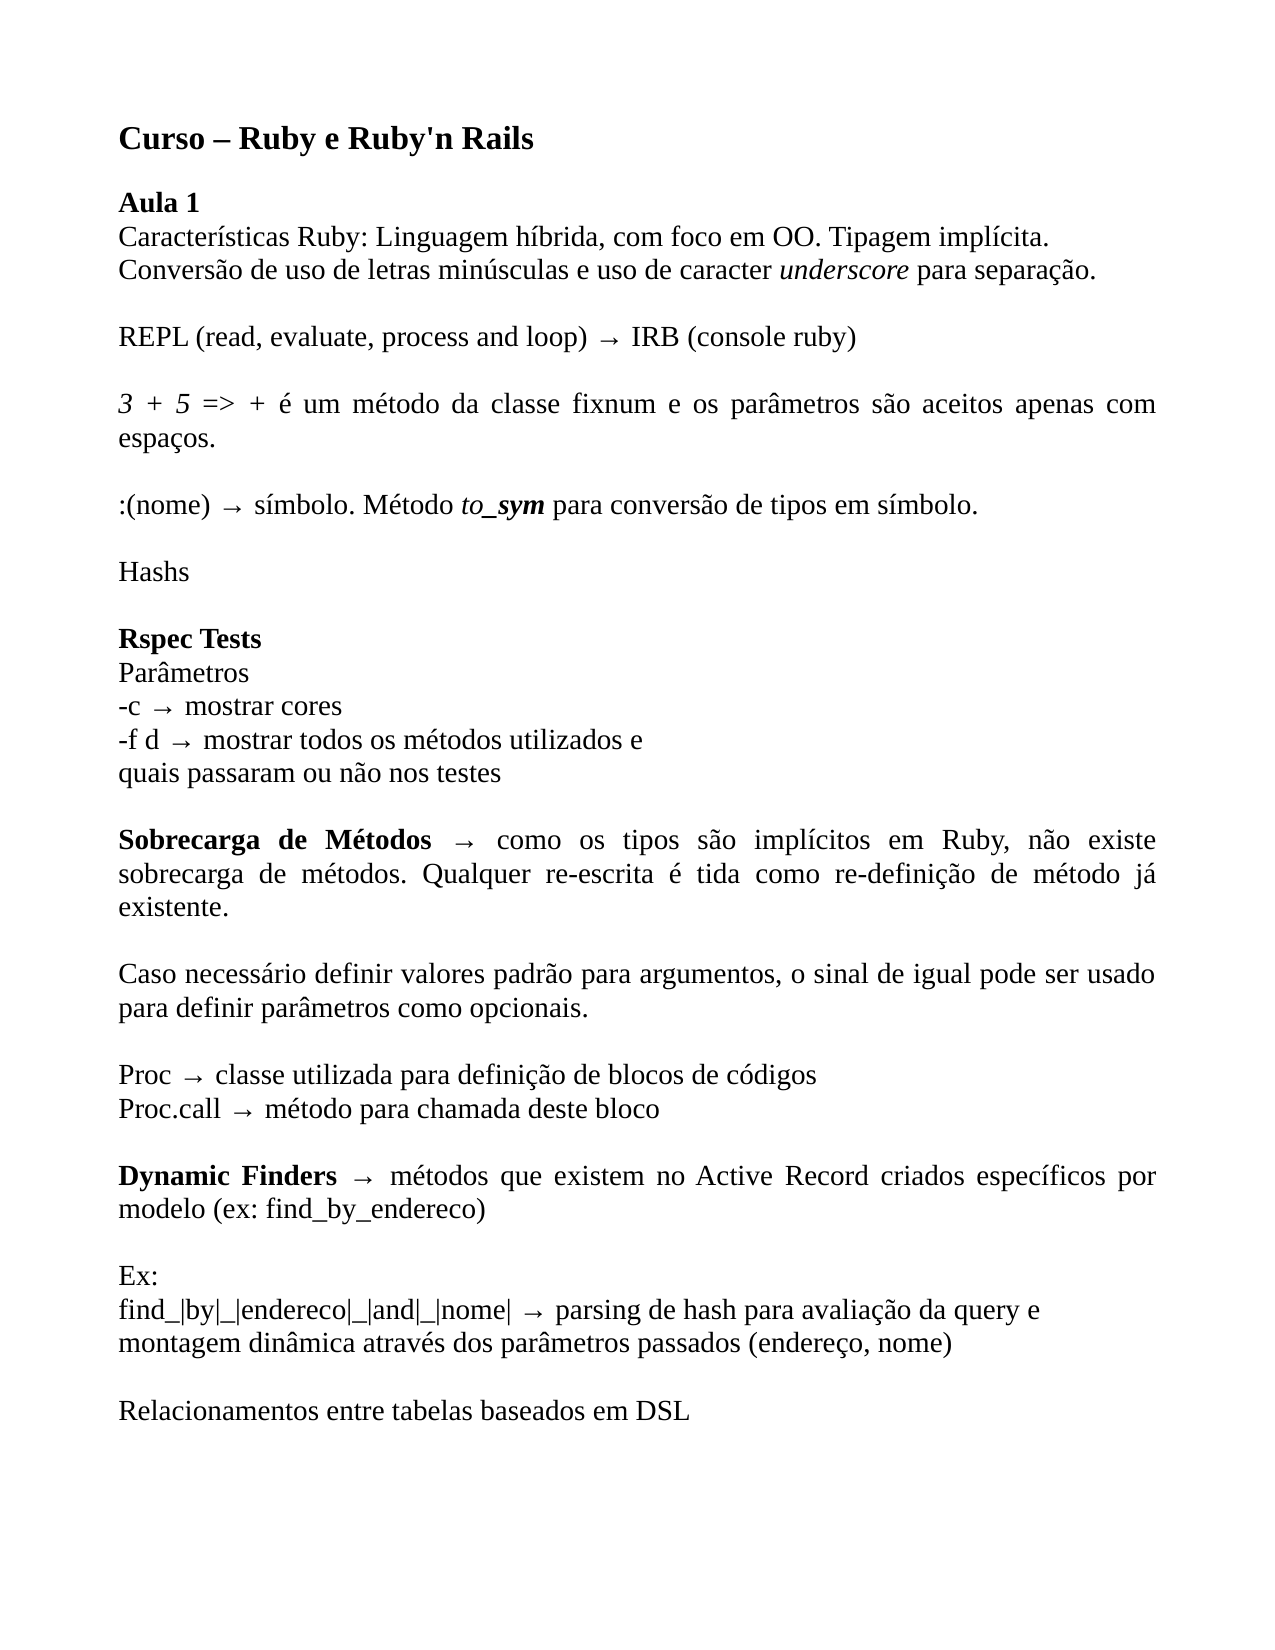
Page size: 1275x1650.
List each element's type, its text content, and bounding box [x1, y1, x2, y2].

text Proc.call → método para chamada deste bloco [118, 1091, 1157, 1124]
text Sobrecarga de Métodos → como os tipos são implícitos em Ruby, não existe sobrecarga de métodos. Qualquer re-escrita é tida como re-definição de método já existente. [118, 822, 1157, 923]
text Rspec Tests [118, 621, 1157, 655]
text Parâmetros [118, 655, 1157, 688]
text -c → mostrar cores [118, 688, 1157, 722]
text Ex: [118, 1258, 1157, 1292]
text quais passaram ou não nos testes [118, 755, 1157, 789]
text find_|by|_|endereco|_|and|_|nome| → parsing de hash para avaliação da query e montagem dinâmica através dos parâmetros passados (endereço, nome) [118, 1292, 1157, 1359]
text Aula 1 [118, 185, 1157, 219]
text Proc → classe utilizada para definição de blocos de códigos [118, 1057, 1157, 1091]
text :(nome) → símbolo. Método to_sym para conversão de tipos em símbolo. [118, 487, 1157, 521]
text Conversão de uso de letras minúsculas e uso de caracter underscore para separação. [118, 252, 1157, 286]
text Curso – Ruby e Ruby'n Rails [118, 118, 1157, 156]
text -f d → mostrar todos os métodos utilizados e [118, 722, 1157, 755]
text Dynamic Finders → métodos que existem no Active Record criados específicos por modelo (ex: find_by_endereco) [118, 1158, 1157, 1225]
text REPL (read, evaluate, process and loop) → IRB (console ruby) [118, 319, 1157, 353]
text 3 + 5 => + é um método da classe fixnum e os parâmetros são aceitos apenas com espaços. [118, 386, 1157, 453]
text Características Ruby: Linguagem híbrida, com foco em OO. Tipagem implícita. [118, 219, 1157, 252]
text Hashs [118, 554, 1157, 588]
text Relacionamentos entre tabelas baseados em DSL [118, 1393, 1157, 1426]
text Caso necessário definir valores padrão para argumentos, o sinal de igual pode ser usado para definir parâmetros como opcionais. [118, 957, 1157, 1024]
